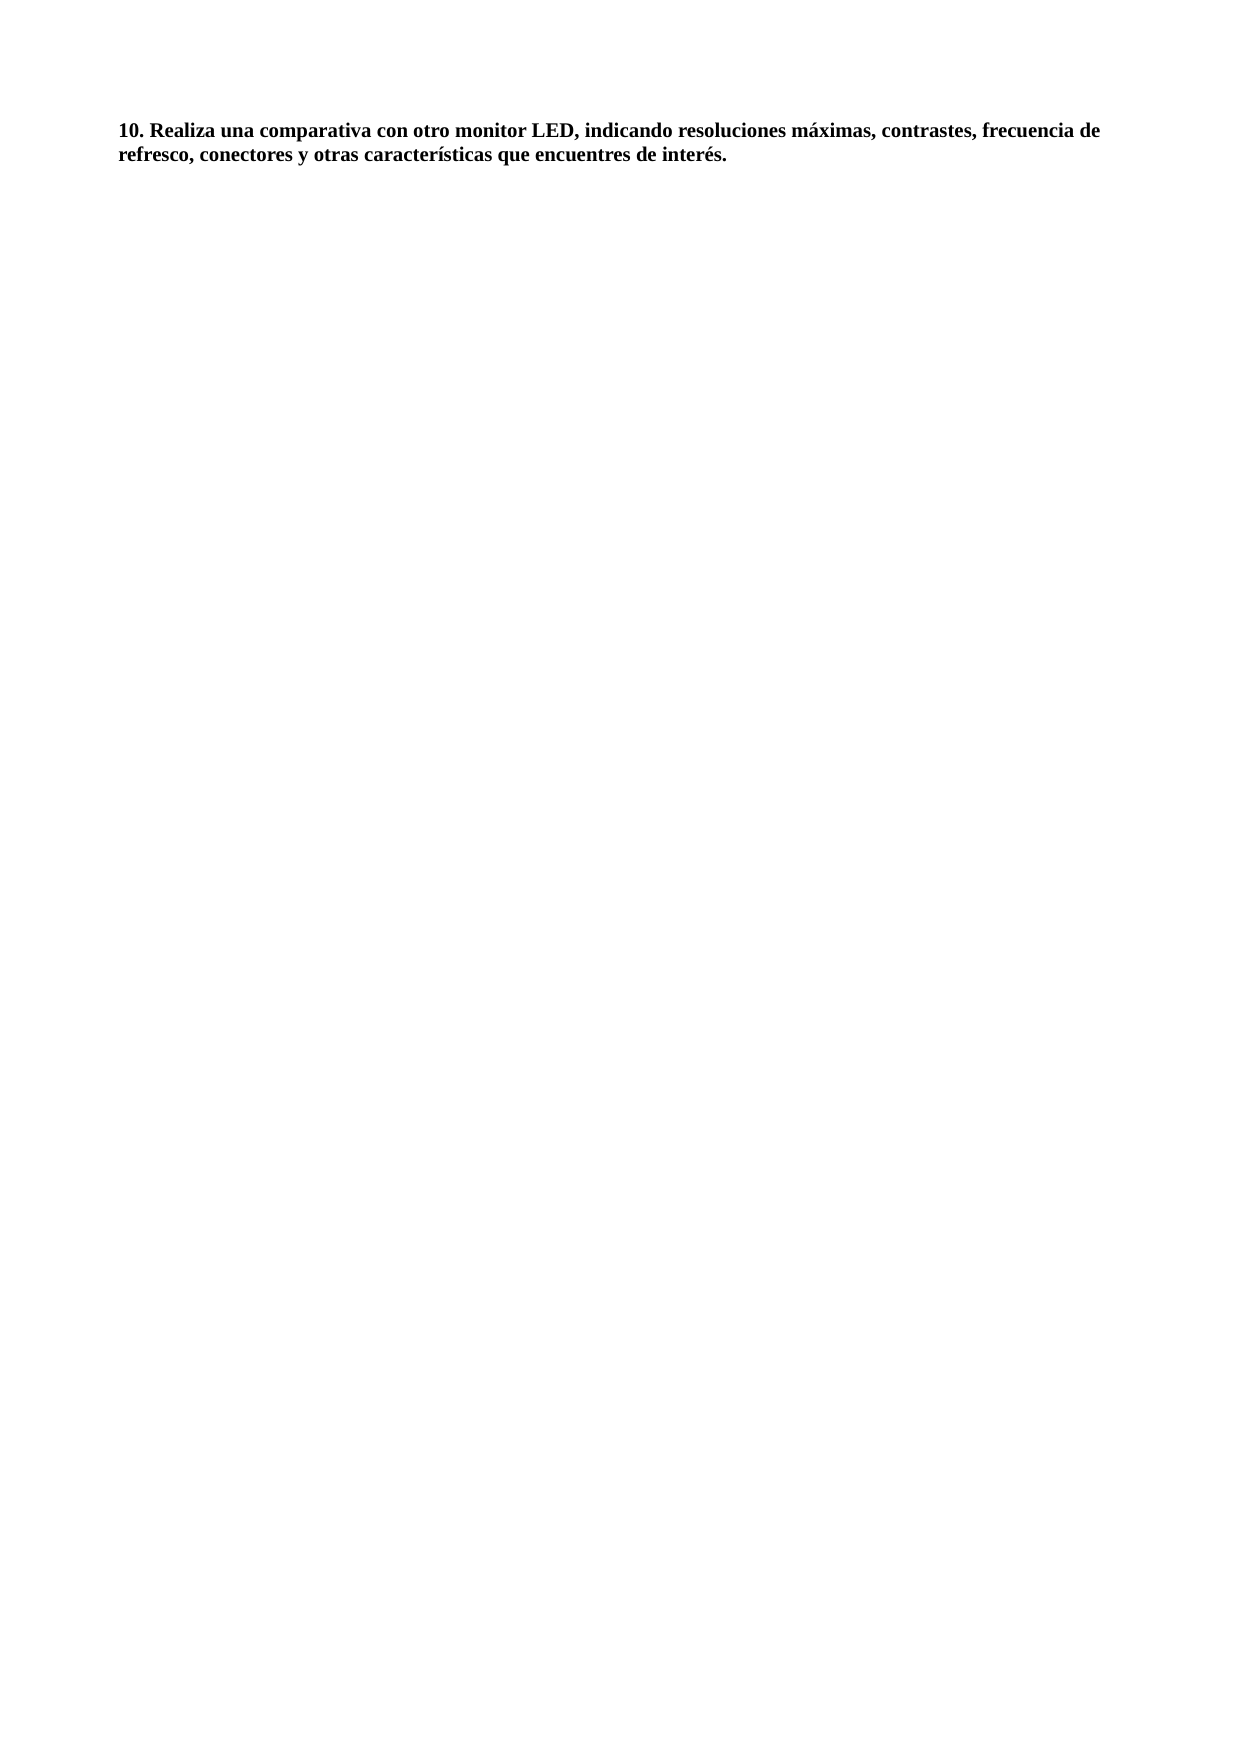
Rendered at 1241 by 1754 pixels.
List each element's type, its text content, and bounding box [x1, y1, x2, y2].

text 10. Realiza una comparativa con otro monitor LED, indicando resoluciones máximas, contrastes, frecuencia de refresco, conectores y otras características que encuentres de interés. [118, 118, 1122, 166]
